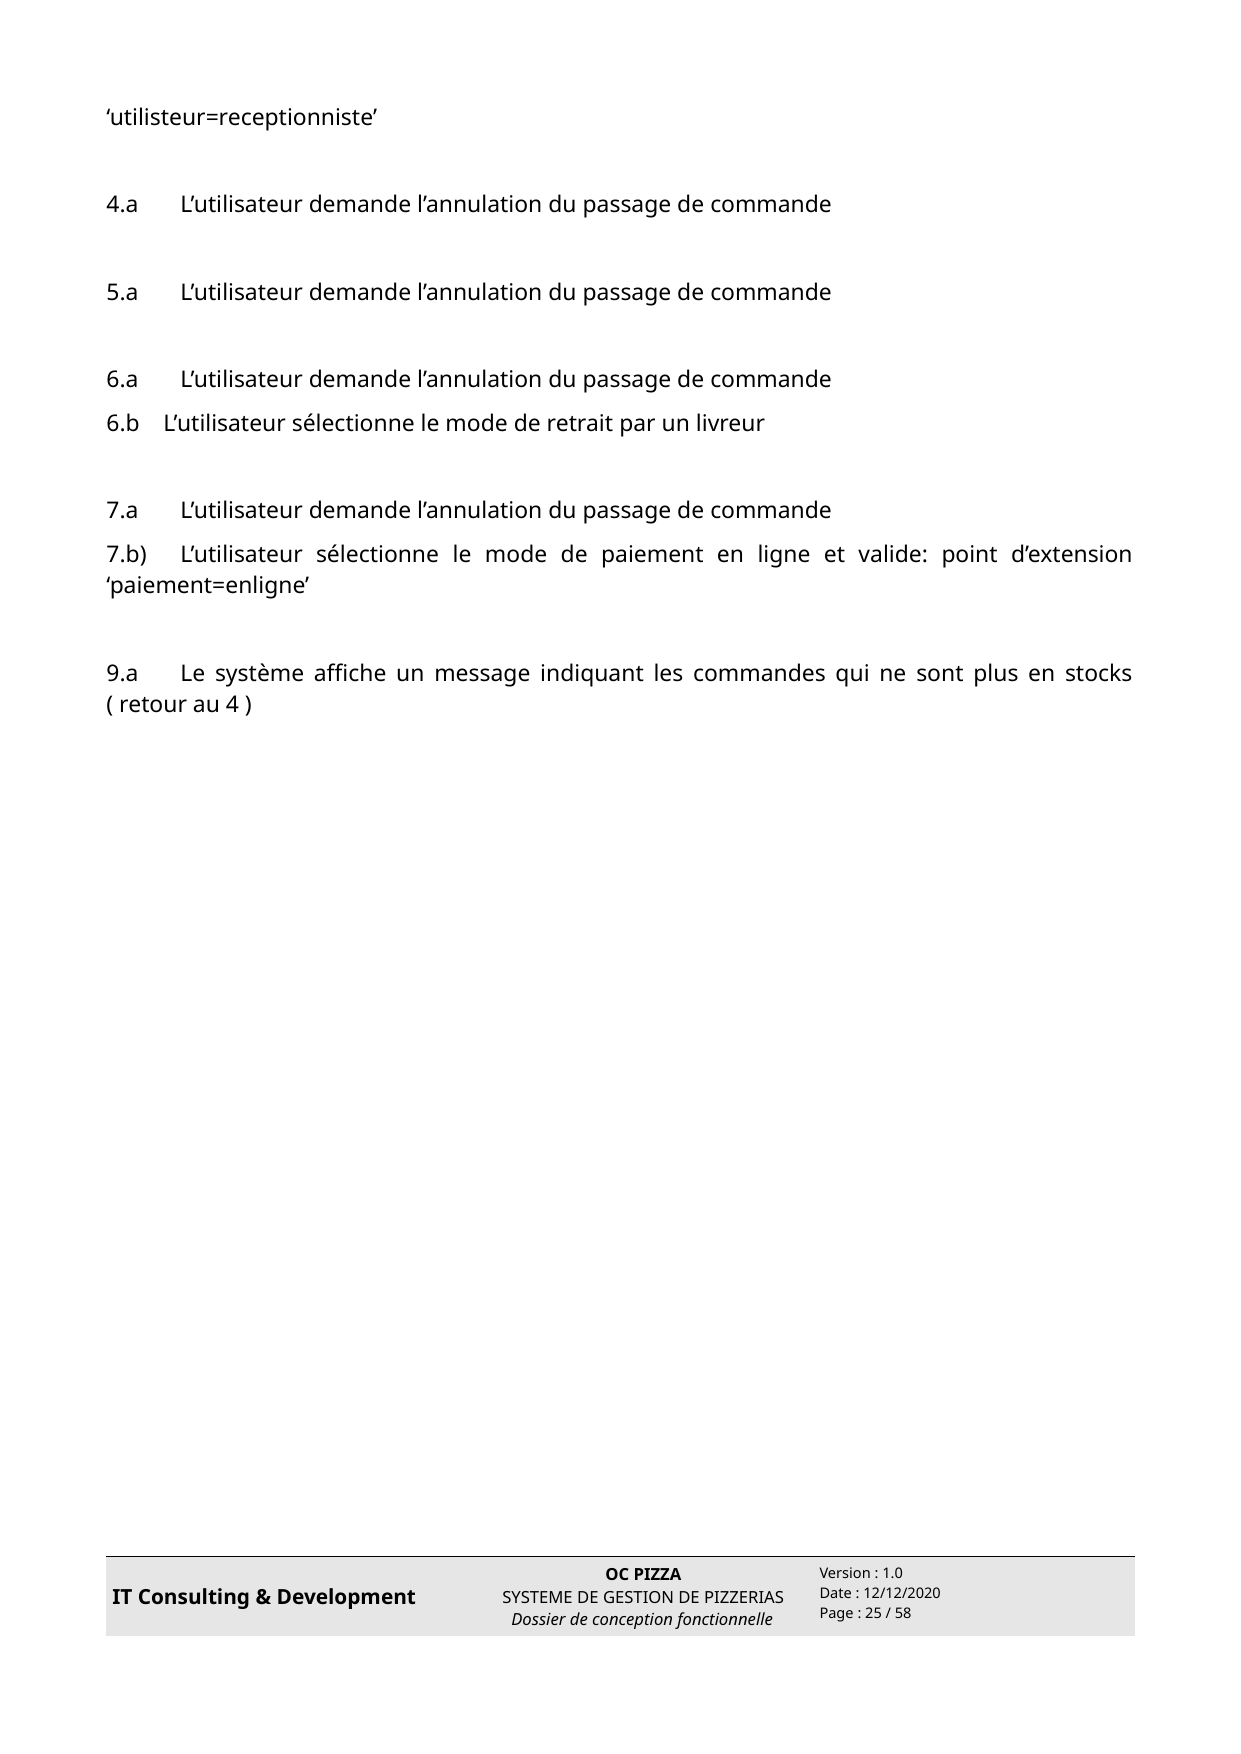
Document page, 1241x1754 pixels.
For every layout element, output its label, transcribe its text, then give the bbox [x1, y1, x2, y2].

text 7.b) L’utilisateur sélectionne le mode de paiement en ligne et valide: point d’extension ‘paiement=enligne’ [106, 538, 1134, 600]
text 7.a L’utilisateur demande l’annulation du passage de commande [106, 494, 1134, 525]
text 5.a L’utilisateur demande l’annulation du passage de commande [106, 275, 1134, 307]
text 9.a Le système affiche un message indiquant les commandes qui ne sont plus en stocks ( retour au 4 ) [106, 657, 1134, 719]
text ‘utilisteur=receptionniste’ [106, 100, 1134, 132]
text 4.a L’utilisateur demande l’annulation du passage de commande [106, 188, 1134, 219]
text 6.a L’utilisateur demande l’annulation du passage de commande [106, 363, 1134, 394]
text 6.b L’utilisateur sélectionne le mode de retrait par un livreur [106, 407, 1134, 438]
